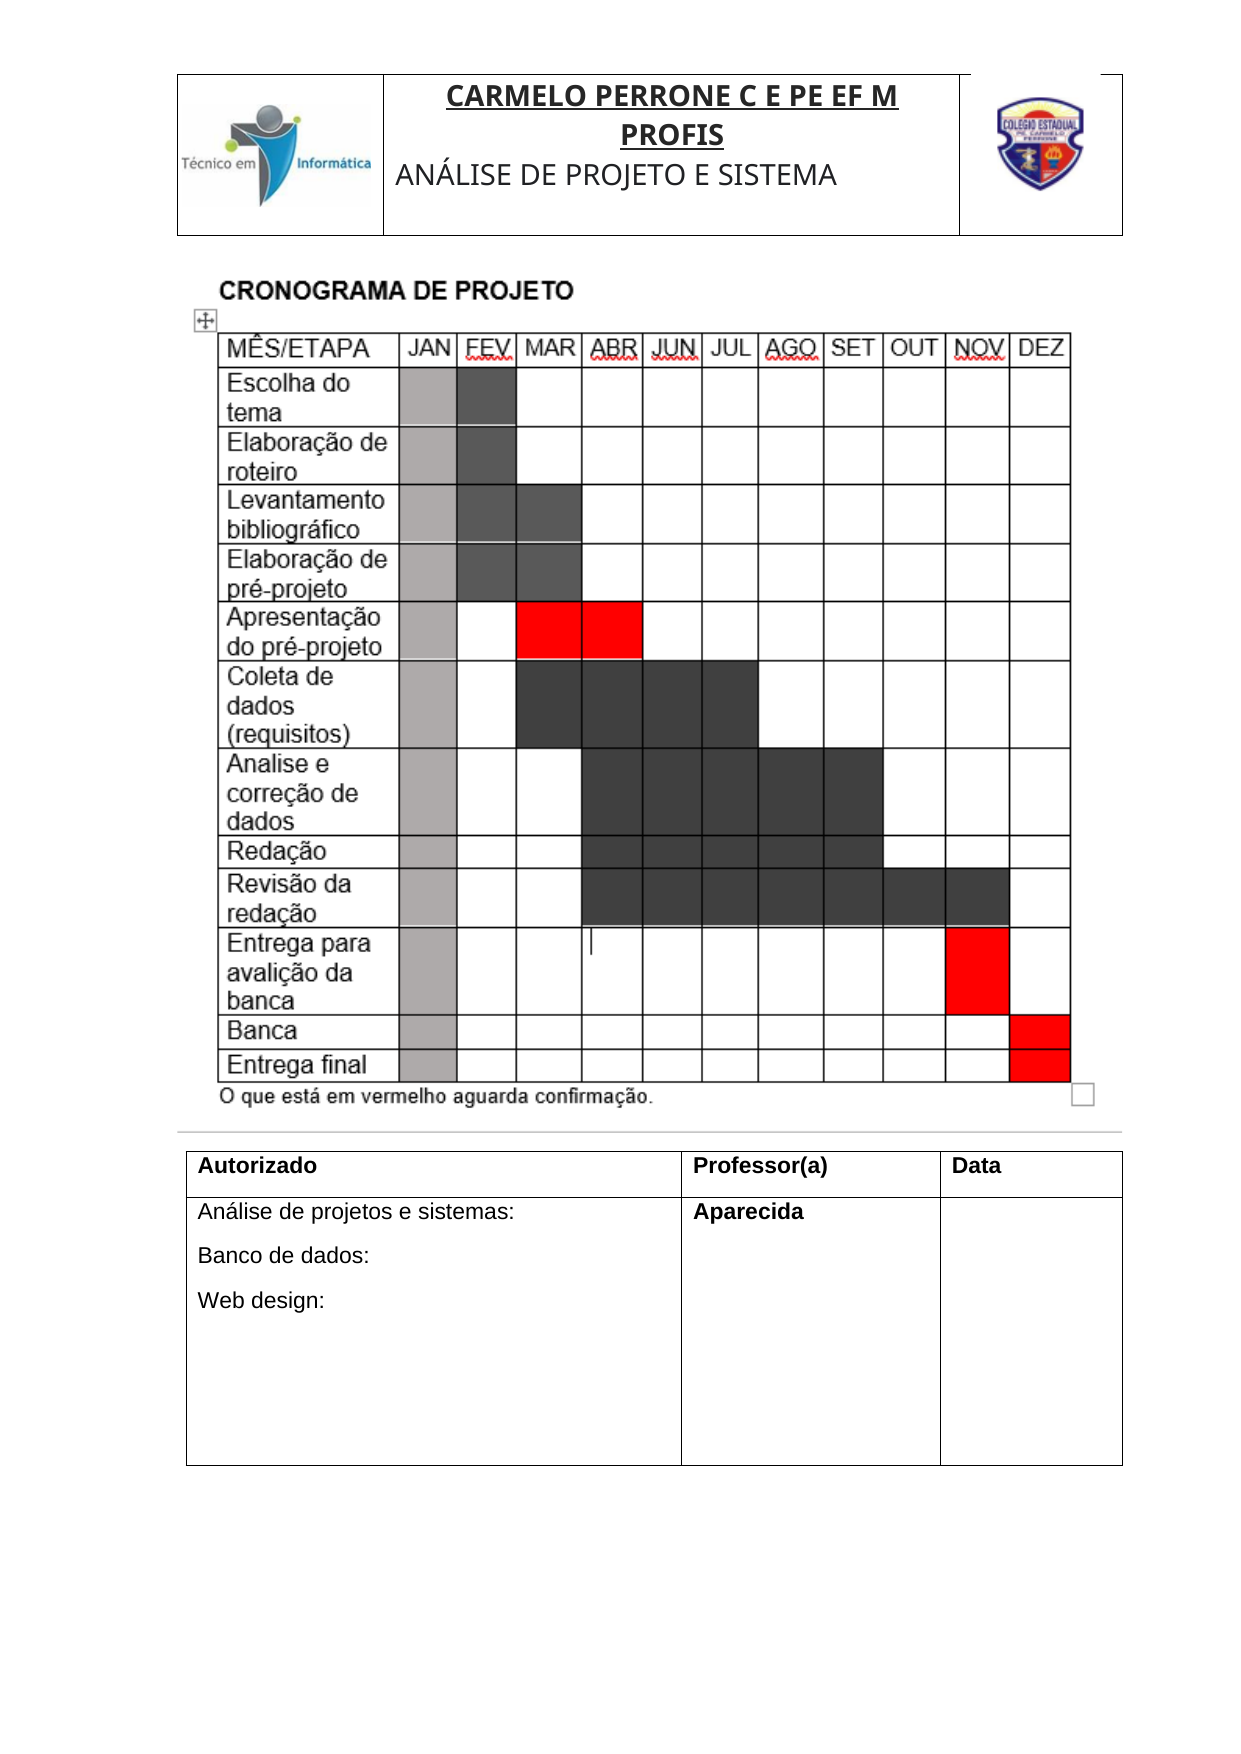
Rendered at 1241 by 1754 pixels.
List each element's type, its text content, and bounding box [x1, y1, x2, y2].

table_header Autorizado [187, 1152, 681, 1197]
table_cell [941, 1198, 1122, 1465]
table_header Data [941, 1152, 1122, 1197]
table_header Professor(a) [682, 1152, 940, 1197]
table_cell Aparecida [682, 1198, 940, 1465]
table_cell Análise de projetos e sistemas: Banco de dados: Web design: [187, 1198, 681, 1465]
